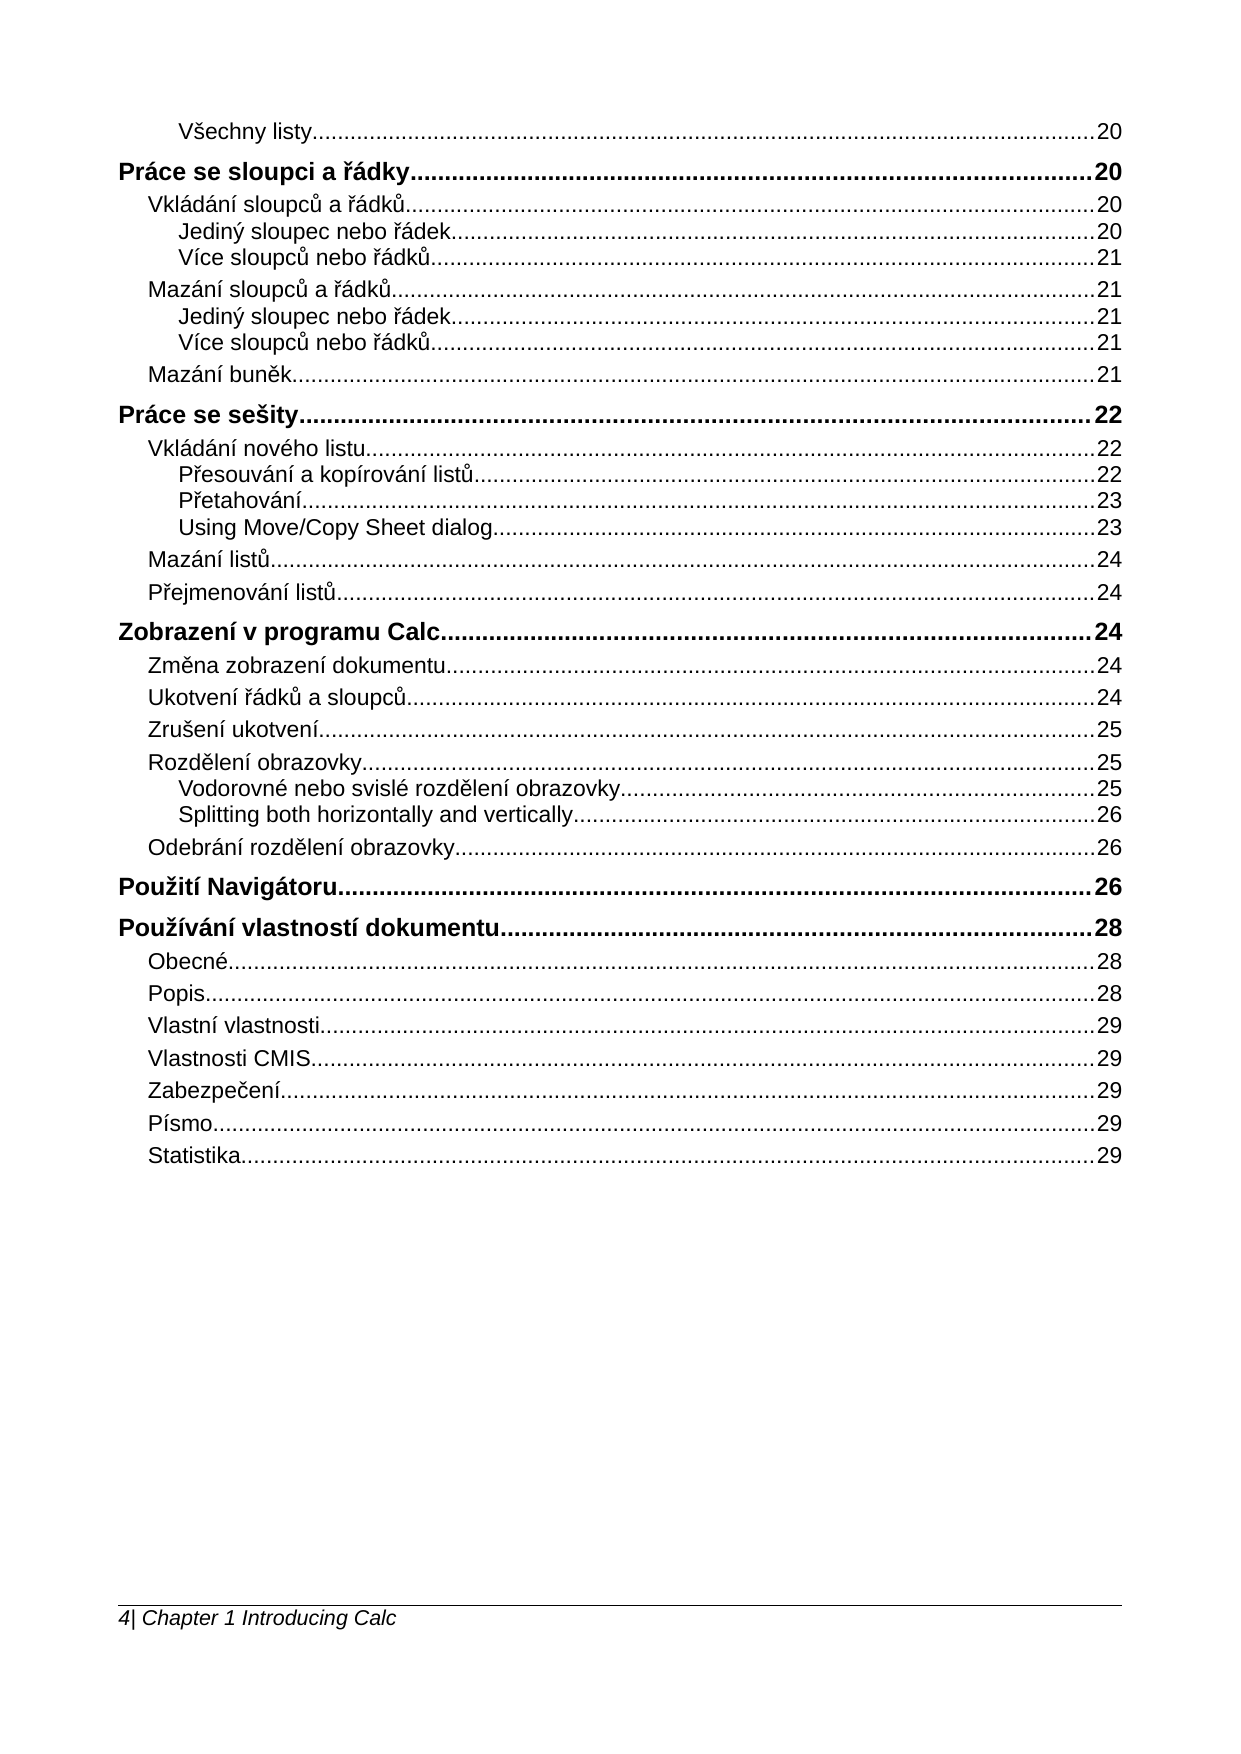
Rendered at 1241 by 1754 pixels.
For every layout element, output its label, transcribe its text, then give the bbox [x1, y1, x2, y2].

text Vodorovné nebo svislé rozdělení obrazovky 25 [178, 775, 1122, 801]
text Odebrání rozdělení obrazovky 26 [148, 834, 1122, 860]
text Přetahování 23 [178, 487, 1122, 514]
text Statistika 29 [148, 1142, 1122, 1168]
text Vkládání sloupců a řádků 20 [148, 191, 1122, 218]
text Splitting both horizontally and vertically 26 [178, 801, 1122, 828]
text Použití Navigátoru 26 [118, 872, 1122, 901]
text Mazání sloupců a řádků 21 [148, 276, 1122, 303]
text Přesouvání a kopírování listů 22 [178, 461, 1122, 487]
text Vkládání nového listu 22 [148, 434, 1122, 461]
text Práce se sloupci a řádky 20 [118, 156, 1122, 185]
text Zobrazení v programu Calc 24 [118, 617, 1122, 646]
text Using Move/Copy Sheet dialog 23 [178, 514, 1122, 540]
text Obecné 28 [148, 948, 1122, 974]
text Vlastnosti CMIS 29 [148, 1045, 1122, 1071]
text Používání vlastností dokumentu 28 [118, 913, 1122, 942]
text Rozdělení obrazovky 25 [148, 749, 1122, 775]
text Změna zobrazení dokumentu 24 [148, 652, 1122, 678]
text Písmo 29 [148, 1110, 1122, 1136]
text Více sloupců nebo řádků 21 [178, 244, 1122, 270]
text Ukotvení řádků a sloupců 24 [148, 684, 1122, 710]
text Více sloupců nebo řádků 21 [178, 329, 1122, 355]
text Práce se sešity 22 [118, 400, 1122, 428]
text Vlastní vlastnosti 29 [148, 1012, 1122, 1039]
text Mazání buněk 21 [148, 361, 1122, 388]
text Zrušení ukotvení 25 [148, 716, 1122, 743]
text Mazání listů 24 [148, 546, 1122, 572]
text Všechny listy 20 [178, 118, 1122, 144]
text Jediný sloupec nebo řádek 21 [178, 303, 1122, 329]
text Popis 28 [148, 980, 1122, 1006]
text Zabezpečení 29 [148, 1077, 1122, 1104]
text Jediný sloupec nebo řádek 20 [178, 218, 1122, 244]
text Přejmenování listů 24 [148, 578, 1122, 605]
